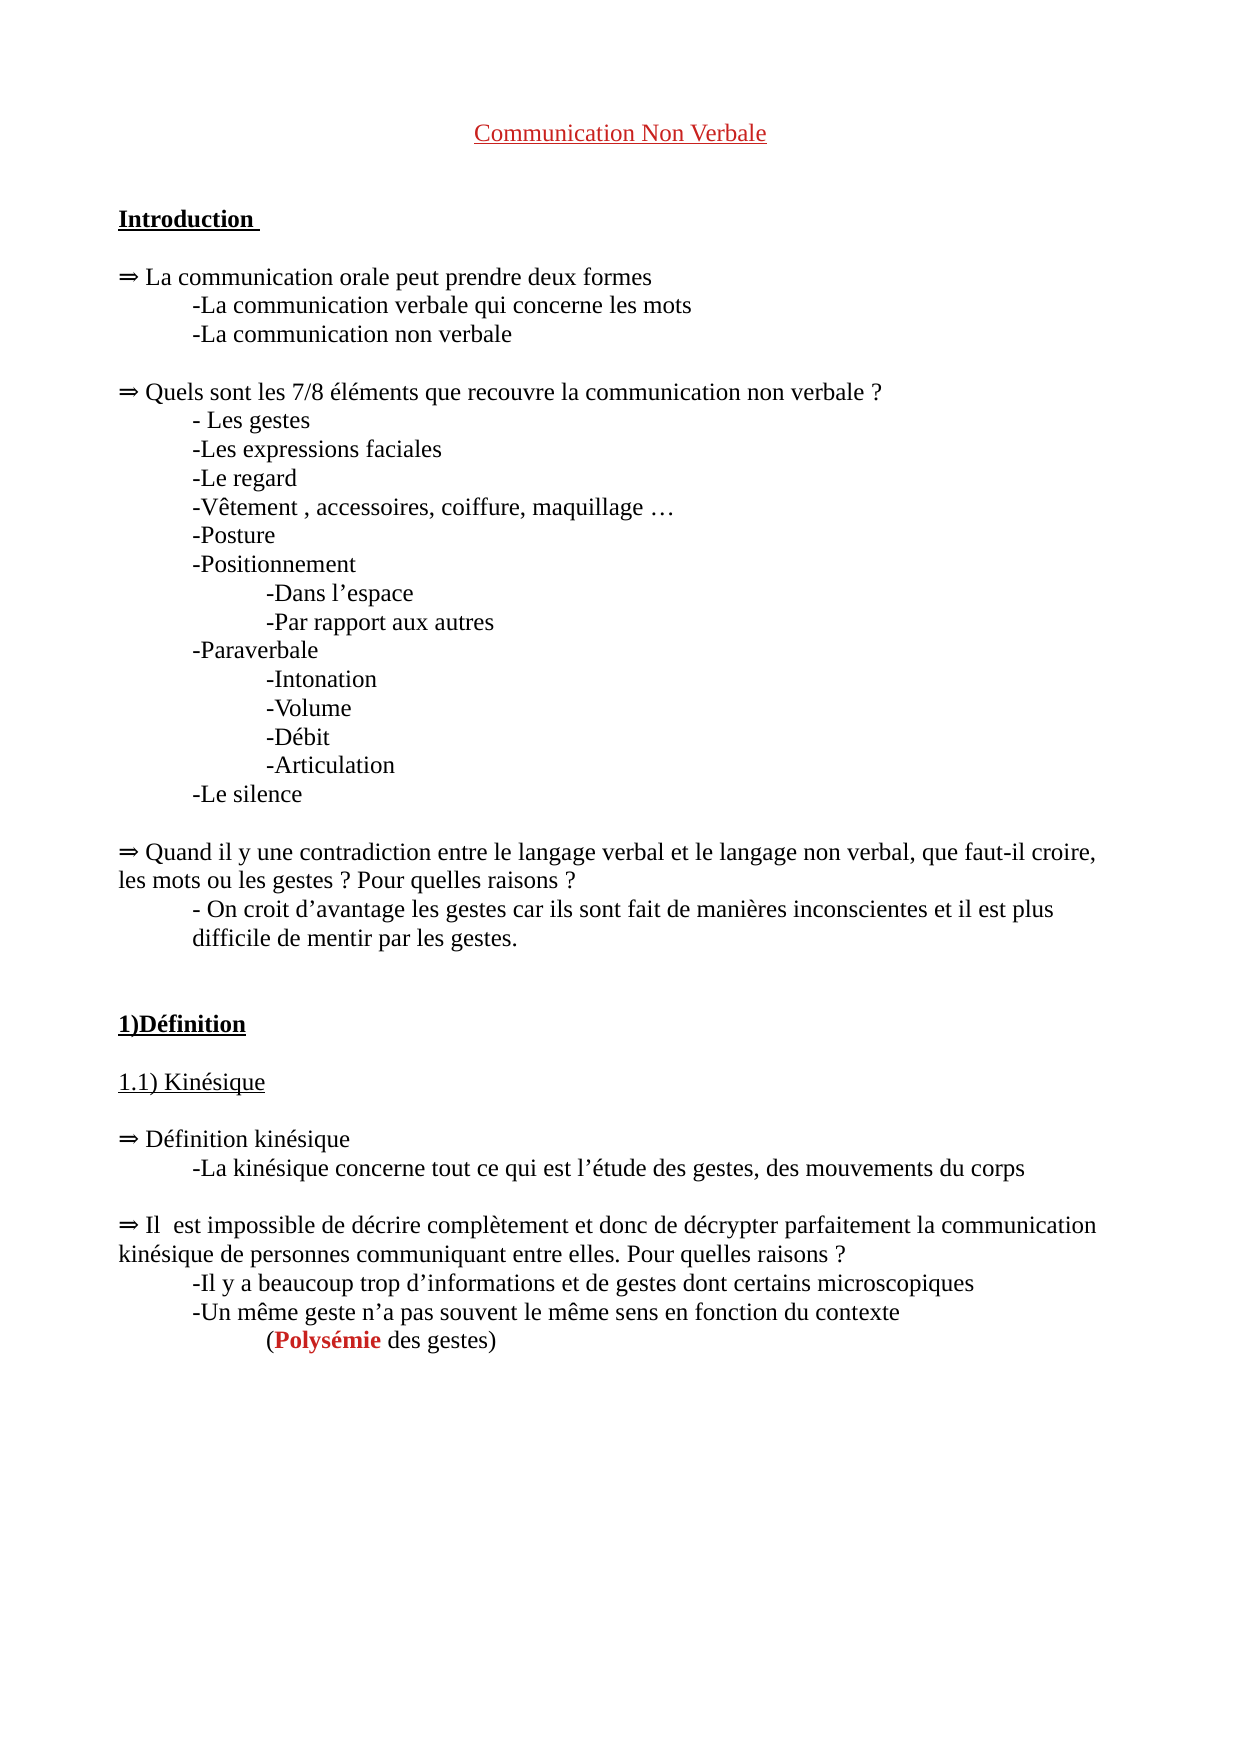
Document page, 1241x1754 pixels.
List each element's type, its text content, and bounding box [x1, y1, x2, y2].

text -Par rapport aux autres [118, 607, 1122, 636]
text ⇒ Quand il y une contradiction entre le langage verbal et le langage non verbal, que faut-il croire, les mots ou les gestes ? Pour quelles raisons ? [118, 837, 1122, 894]
text -La communication verbale qui concerne les mots [118, 291, 1122, 319]
text -Intonation [118, 664, 1122, 693]
text (Polysémie des gestes) [118, 1326, 1122, 1354]
text -Le regard [118, 463, 1122, 492]
text ⇒ La communication orale peut prendre deux formes [118, 262, 1122, 291]
text Introduction [118, 204, 1122, 233]
text -Vêtement , accessoires, coiffure, maquillage … [118, 492, 1122, 521]
text - Les gestes [118, 406, 1122, 434]
text -Dans l’espace [118, 578, 1122, 607]
text -Posture [118, 521, 1122, 549]
text Communication Non Verbale [118, 118, 1122, 147]
text -Volume [118, 693, 1122, 722]
text -Articulation [118, 751, 1122, 779]
text 1)Définition [118, 1009, 1122, 1038]
text -Débit [118, 722, 1122, 751]
text -Un même geste n’a pas souvent le même sens en fonction du contexte [118, 1297, 1122, 1326]
text -La communication non verbale [118, 319, 1122, 348]
text -Paraverbale [118, 636, 1122, 664]
text -La kinésique concerne tout ce qui est l’étude des gestes, des mouvements du corps [118, 1153, 1122, 1182]
text -Il y a beaucoup trop d’informations et de gestes dont certains microscopiques [118, 1268, 1122, 1297]
text ⇒ Quels sont les 7/8 éléments que recouvre la communication non verbale ? [118, 377, 1122, 406]
text - On croit d’avantage les gestes car ils sont fait de manières inconscientes et il est plus difficile de mentir par les gestes. [118, 894, 1122, 952]
text ⇒ Définition kinésique [118, 1124, 1122, 1153]
text -Les expressions faciales [118, 434, 1122, 463]
text -Le silence [118, 779, 1122, 808]
text 1.1) Kinésique [118, 1067, 1122, 1096]
text -Positionnement [118, 549, 1122, 578]
text ⇒ Il est impossible de décrire complètement et donc de décrypter parfaitement la communication kinésique de personnes communiquant entre elles. Pour quelles raisons ? [118, 1211, 1122, 1268]
